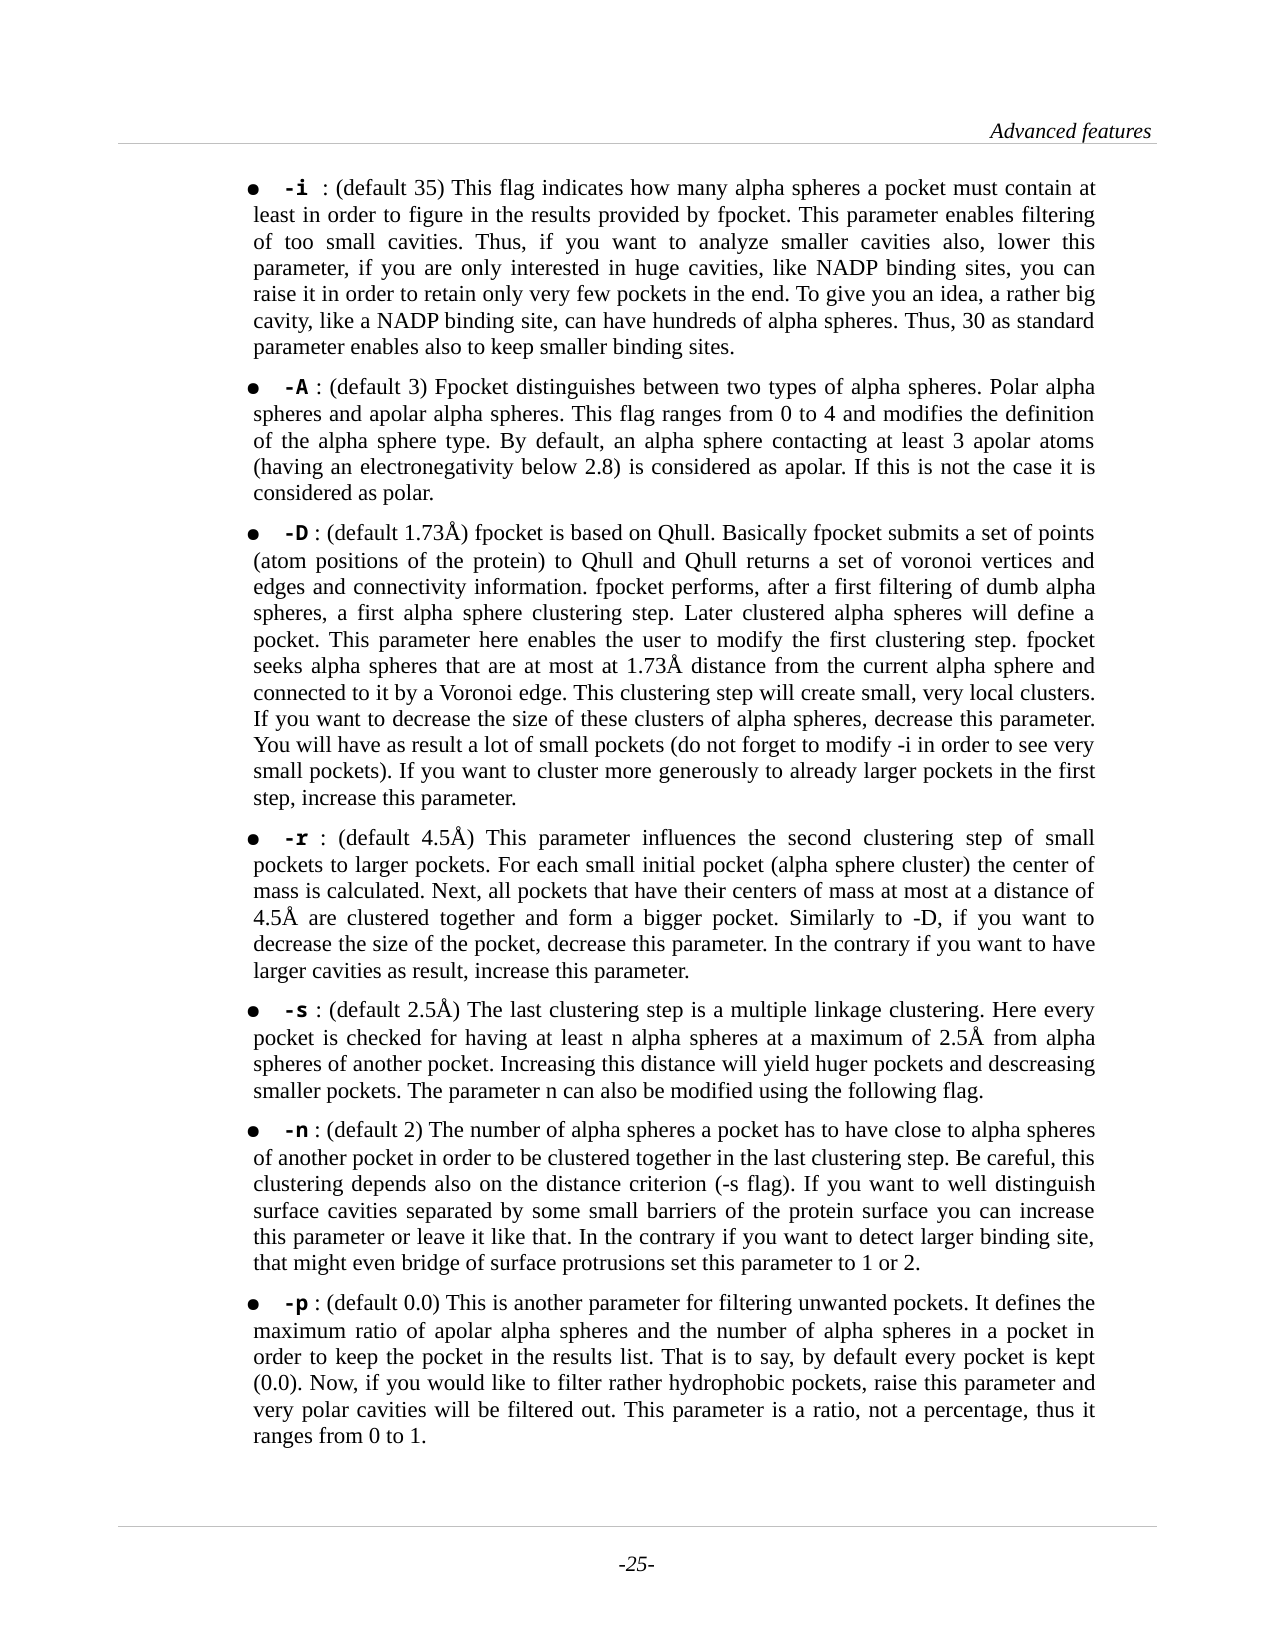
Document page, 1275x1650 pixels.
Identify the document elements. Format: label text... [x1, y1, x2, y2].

list -D : (default 1.73Å) fpocket is based on Qhull. Basically fpocket submits a set of points (atom positions of the protein) to Qhull and Qhull returns a set of voronoi vertices and edges and connectivity information. fpocket performs, after a first filtering of dumb alpha spheres, a first alpha sphere clustering step. Later clustered alpha spheres will define a pocket. This parameter here enables the user to modify the first clustering step. fpocket seeks alpha spheres that are at most at 1.73Å distance from the current alpha sphere and connected to it by a Voronoi edge. This clustering step will create small, very local clusters. If you want to decrease the size of these clusters of alpha spheres, decrease this parameter. You will have as result a lot of small pockets (do not forget to modify -i in order to see very small pockets). If you want to cluster more generously to already larger pockets in the first step, increase this parameter. [216, 518, 1097, 810]
list -s : (default 2.5Å) The last clustering step is a multiple linkage clustering. Here every pocket is checked for having at least n alpha spheres at a maximum of 2.5Å from alpha spheres of another pocket. Increasing this distance will yield huger pockets and descreasing smaller pockets. The parameter n can also be modified using the following flag. [216, 996, 1097, 1103]
list -n : (default 2) The number of alpha spheres a pocket has to have close to alpha spheres of another pocket in order to be clustered together in the last clustering step. Be careful, this clustering depends also on the distance criterion (-s flag). If you want to well distinguish surface cavities separated by some small barriers of the protein surface you can increase this parameter or leave it like that. In the contrary if you want to detect larger binding site, that might even bridge of surface protrusions set this parameter to 1 or 2. [216, 1116, 1097, 1276]
list -r : (default 4.5Å) This parameter influences the second clustering step of small pockets to larger pockets. For each small initial pocket (alpha sphere cluster) the center of mass is calculated. Next, all pockets that have their centers of mass at most at a distance of 4.5Å are clustered together and form a bigger pocket. Similarly to -D, if you want to decrease the size of the pocket, decrease this parameter. In the contrary if you want to have larger cavities as result, increase this parameter. [216, 823, 1097, 983]
list -A : (default 3) Fpocket distinguishes between two types of alpha spheres. Polar alpha spheres and apolar alpha spheres. This flag ranges from 0 to 4 and modifies the definition of the alpha sphere type. By default, an alpha sphere contacting at least 3 apolar atoms (having an electronegativity below 2.8) is considered as apolar. If this is not the case it is considered as polar. [216, 372, 1097, 506]
list -i : (default 35) This flag indicates how many alpha spheres a pocket must contain at least in order to figure in the results provided by fpocket. This parameter enables filtering of too small cavities. Thus, if you want to analyze smaller cavities also, lower this parameter, if you are only interested in huge cavities, like NADP binding sites, you can raise it in order to retain only very few pockets in the end. To give you an idea, a rather big cavity, like a NADP binding site, can have hundreds of alpha spheres. Thus, 30 as standard parameter enables also to keep smaller binding sites. [216, 173, 1097, 359]
list -p : (default 0.0) This is another parameter for filtering unwanted pockets. It defines the maximum ratio of apolar alpha spheres and the number of alpha spheres in a pocket in order to keep the pocket in the results list. That is to say, by default every pocket is kept (0.0). Now, if you would like to filter rather hydrophobic pockets, raise this parameter and very polar cavities will be filtered out. This parameter is a ratio, not a percentage, thus it ranges from 0 to 1. [216, 1288, 1097, 1448]
